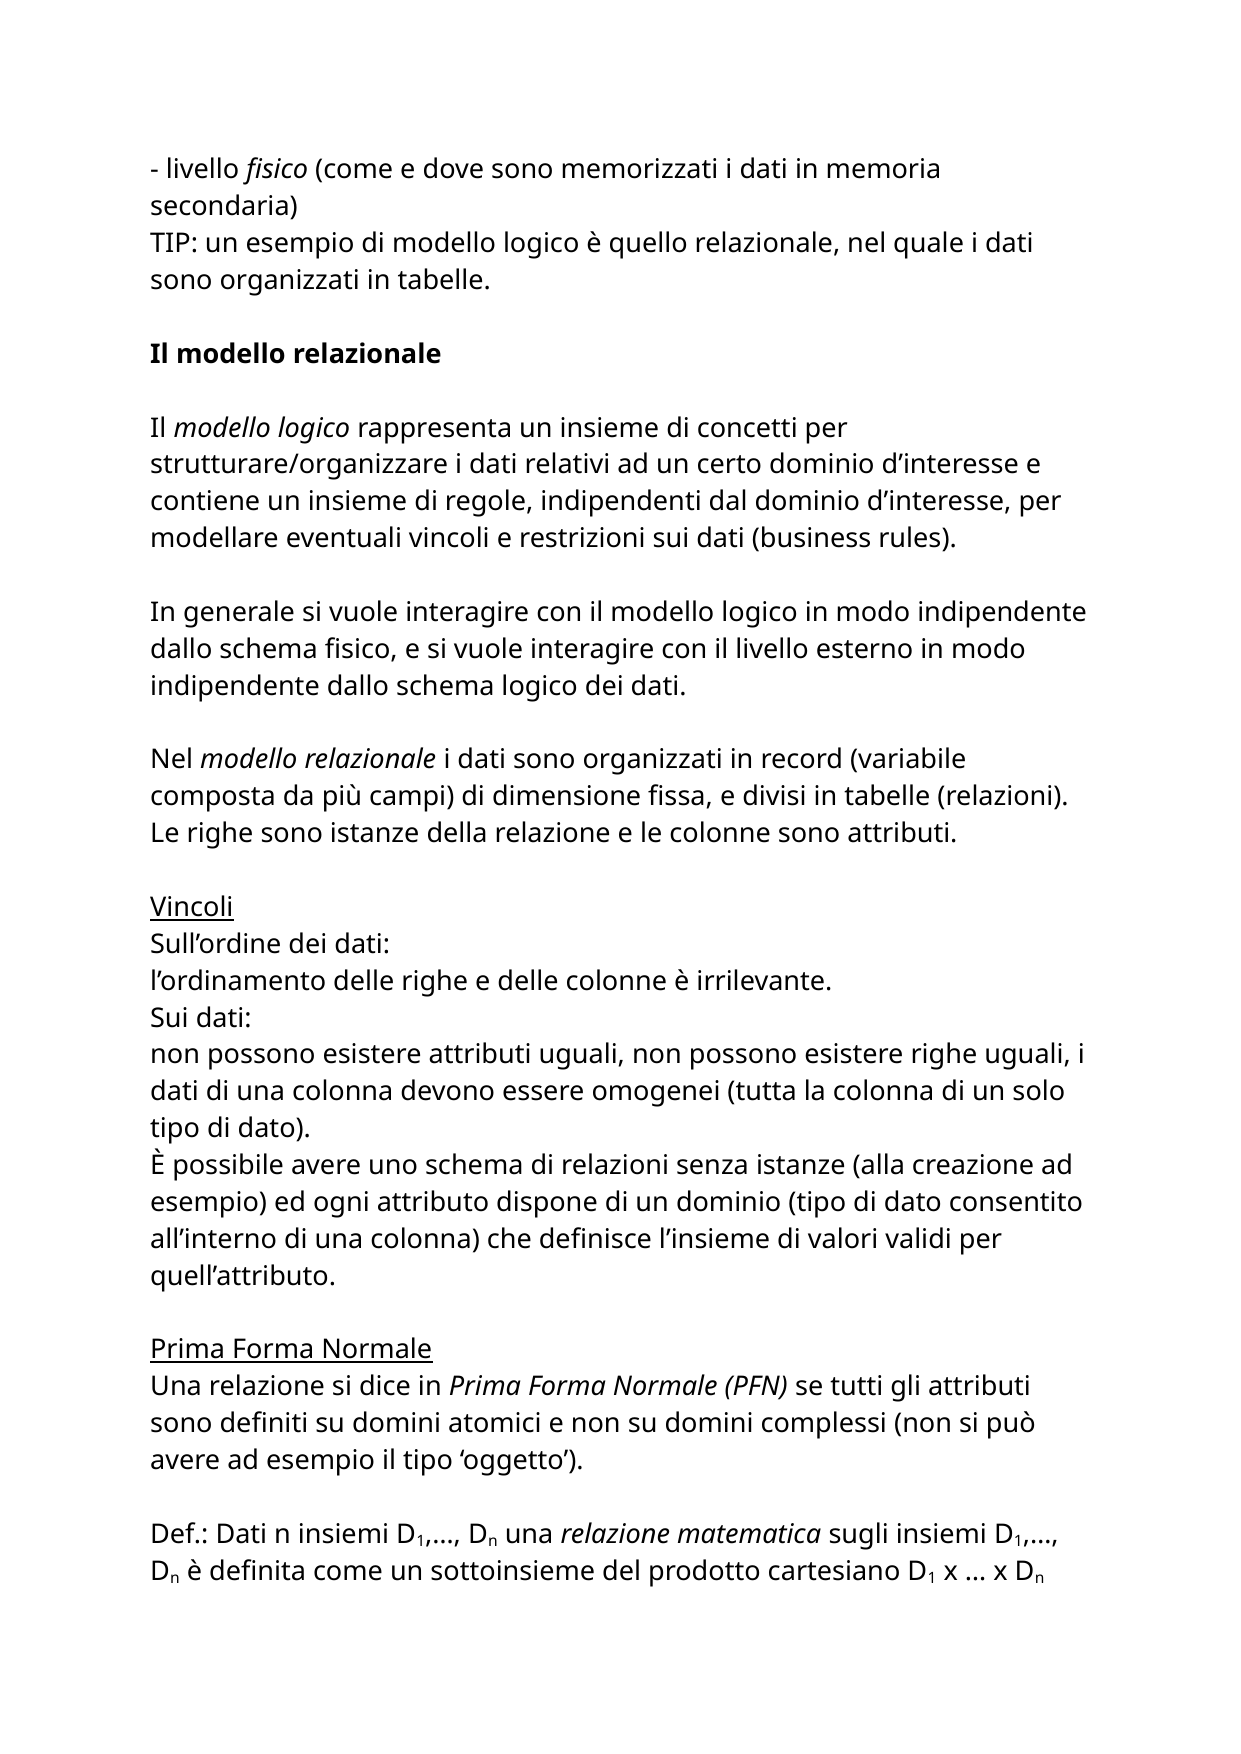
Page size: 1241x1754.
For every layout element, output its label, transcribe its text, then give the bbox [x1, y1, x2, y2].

text Il modello relazionale [150, 334, 1090, 371]
text non possono esistere attributi uguali, non possono esistere righe uguali, i dati di una colonna devono essere omogenei (tutta la colonna di un solo tipo di dato). [150, 1035, 1090, 1146]
text - livello fisico (come e dove sono memorizzati i dati in memoria secondaria) [150, 150, 1090, 224]
text In generale si vuole interagire con il modello logico in modo indipendente dallo schema fisico, e si vuole interagire con il livello esterno in modo indipendente dallo schema logico dei dati. [150, 592, 1090, 703]
text Prima Forma Normale [150, 1330, 1090, 1367]
text Sui dati: [150, 998, 1090, 1035]
text l’ordinamento delle righe e delle colonne è irrilevante. [150, 961, 1090, 998]
text È possibile avere uno schema di relazioni senza istanze (alla creazione ad esempio) ed ogni attributo dispone di un dominio (tipo di dato consentito all’interno di una colonna) che definisce l’insieme di valori validi per quell’attributo. [150, 1146, 1090, 1293]
text Sull’ordine dei dati: [150, 924, 1090, 961]
text Una relazione si dice in Prima Forma Normale (PFN) se tutti gli attributi sono definiti su domini atomici e non su domini complessi (non si può avere ad esempio il tipo ‘oggetto’). [150, 1367, 1090, 1477]
text Vincoli [150, 887, 1090, 924]
text TIP: un esempio di modello logico è quello relazionale, nel quale i dati sono organizzati in tabelle. [150, 224, 1090, 297]
text Def.: Dati n insiemi D1,…, Dn una relazione matematica sugli insiemi D1,…, Dn è definita come un sottoinsieme del prodotto cartesiano D1 x … x Dn [150, 1514, 1090, 1588]
text Il modello logico rappresenta un insieme di concetti per strutturare/organizzare i dati relativi ad un certo dominio d’interesse e contiene un insieme di regole, indipendenti dal dominio d’interesse, per modellare eventuali vincoli e restrizioni sui dati (business rules). [150, 408, 1090, 556]
text Nel modello relazionale i dati sono organizzati in record (variabile composta da più campi) di dimensione fissa, e divisi in tabelle (relazioni). Le righe sono istanze della relazione e le colonne sono attributi. [150, 740, 1090, 851]
